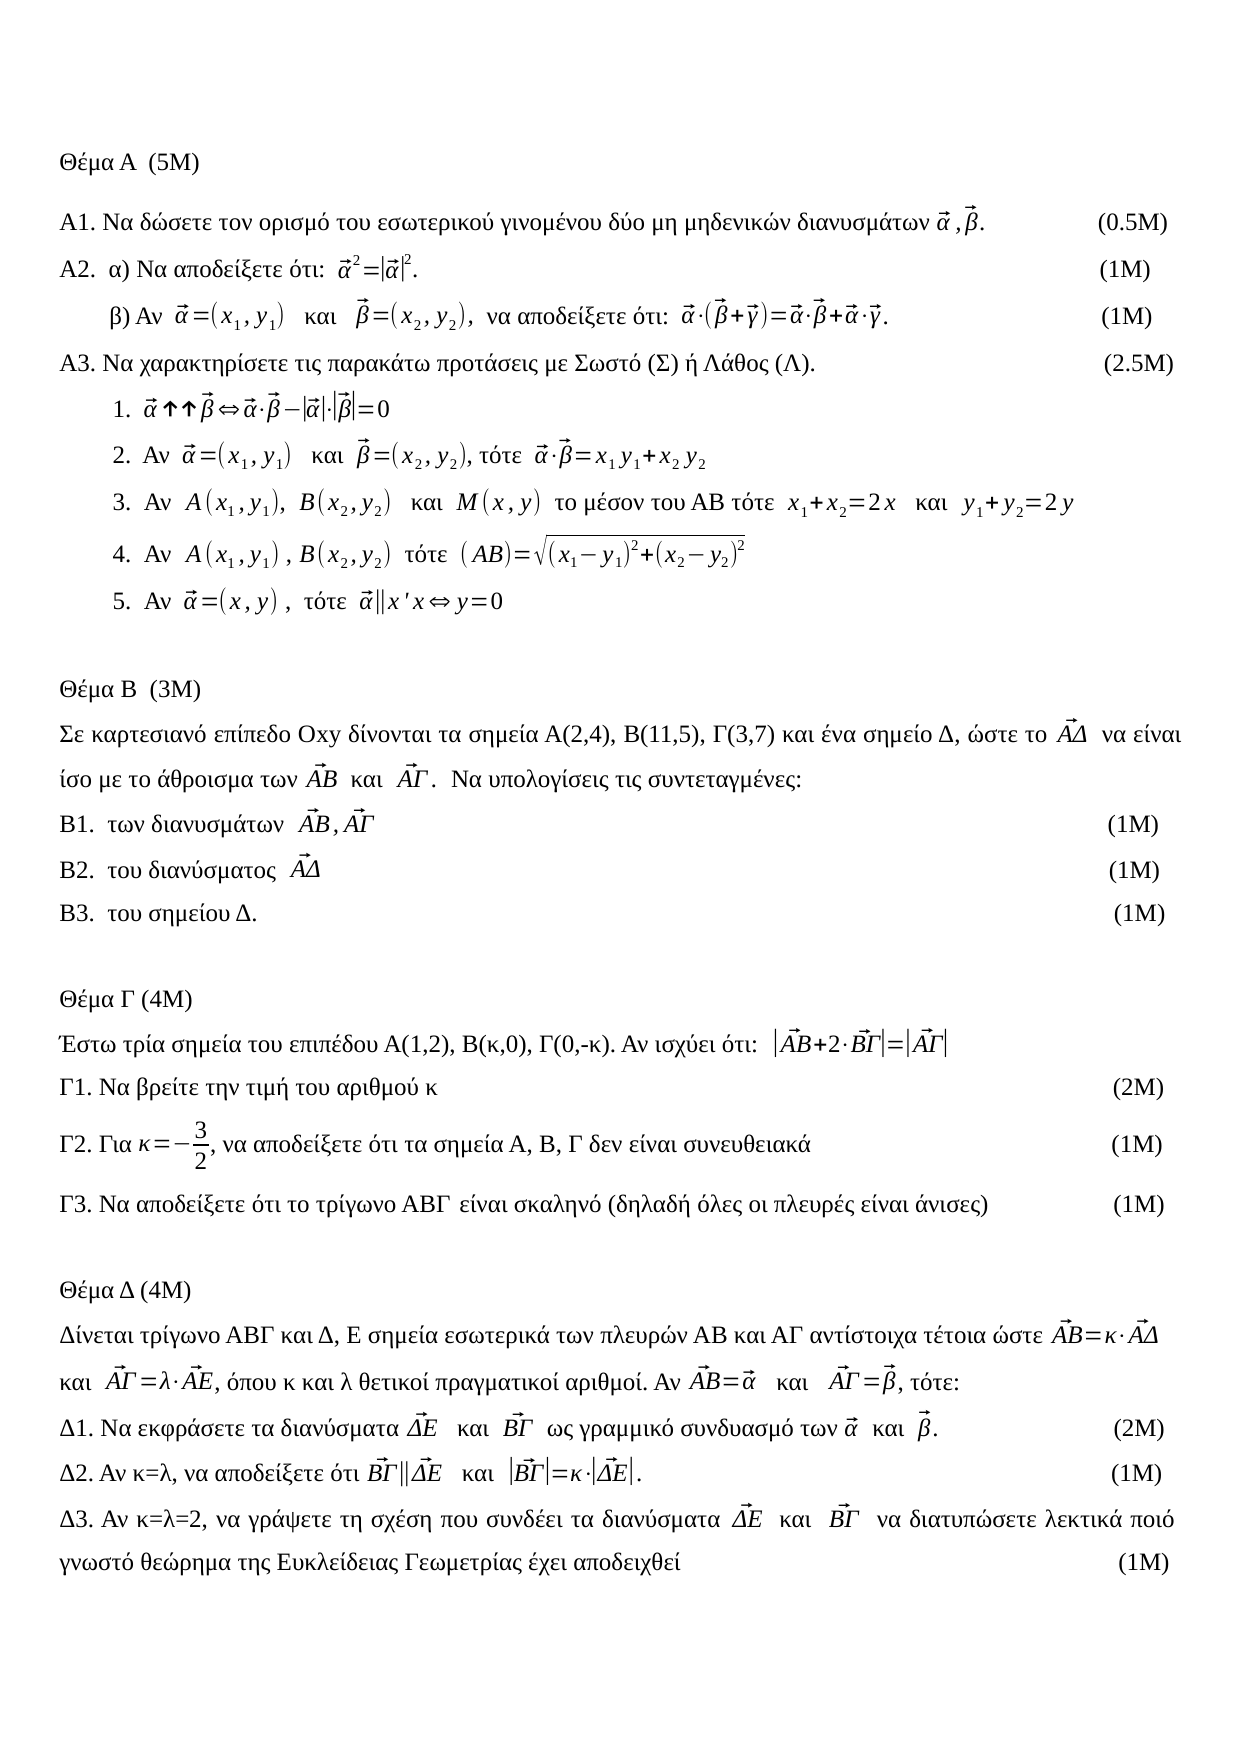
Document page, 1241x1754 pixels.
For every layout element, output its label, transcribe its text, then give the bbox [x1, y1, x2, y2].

text Θέμα Γ (4Μ) [59, 955, 1181, 984]
text Α2. α) Να αποδείξετε ότι: . (1Μ) [59, 222, 1181, 254]
text Γ2. Για , να αποδείξετε ότι τα σημεία Α, Β, Γ δεν είναι συνευθειακά (1M) [59, 1087, 1175, 1146]
text Γ3. Να αποδείξετε ότι το τρίγωνο ΑΒΓ είναι σκαληνό (δηλαδή όλες οι πλευρές είναι άνισες) (1Μ) [59, 1160, 1175, 1189]
text Δ2. Αν κ=λ, να αποδείξετε ότι και . (1Μ) [59, 1427, 1175, 1459]
text 4. Αν , τότε [112, 505, 1181, 543]
text Β2. του διανύσματος (1Μ) [59, 824, 1181, 855]
text β) Αν και να αποδείξετε ότι: . (1Μ) [59, 269, 1181, 304]
text Δίνεται τρίγωνο ΑΒΓ και Δ, Ε σημεία εσωτερικά των πλευρών ΑΒ και ΑΓ αντίστοιχα τέτοια ώστε [59, 1289, 1175, 1320]
text 1 [118, 1605, 1175, 1634]
text και , όπου κ και λ θετικοί πραγματικοί αριθμοί. Αν και , τότε: [59, 1335, 1175, 1367]
text 2. Αν και , τότε [112, 408, 1181, 444]
text Α3. Να χαρακτηρίσετε τις παρακάτω προτάσεις με Σωστό (Σ) ή Λάθος (Λ). (2.5M) [59, 319, 1181, 348]
text Σε καρτεσιανό επίπεδο Οxy δίνονται τα σημεία Α(2,4), Β(11,5), Γ(3,7) και ένα σημείο Δ, ώστε το να είναι ίσο με το άθροισμα των και Να υπολογίσεις τις συντεταγμένες: [59, 689, 1181, 764]
text 3. Αν , και το μέσον του ΑΒ τότε και [112, 458, 1181, 491]
text Έστω τρία σημεία του επιπέδου Α(1,2), Β(κ,0), Γ(0,-κ). Αν ισχύει ότι: [59, 998, 1175, 1029]
text Θέμα Α (5Μ) [59, 118, 1181, 147]
text 5. Αν , τότε [112, 557, 1181, 588]
text Θέμα Δ (4Μ) [59, 1246, 1175, 1275]
text Γ1. Να βρείτε την τιμή του αριθμού κ (2Μ) [59, 1044, 1175, 1072]
text Β3. του σημείου Δ. (1Μ) [59, 869, 1181, 898]
text Δ1. Να εκφράσετε τα διανύσματα και ως γραμμικό συνδυασμό των και . (2Μ) [59, 1381, 1175, 1413]
text Α1. Να δώσετε τον ορισμό του εσωτερικού γινομένου δύο μη μηδενικών διανυσμάτων . (0.5Μ) [59, 176, 1181, 207]
text Θέμα Β (3Μ) [59, 646, 1181, 674]
text Β1. των διανυσμάτων (1Μ) [59, 779, 1181, 809]
text 1. [112, 362, 1181, 394]
text Δ3. Αν κ=λ=2, να γράψετε τη σχέση που συνδέει τα διανύσματα και να διατυπώσετε λεκτικά ποιό γνωστό θεώρημα της Ευκλείδειας Γεωμετρίας έχει αποδειχθεί (1Μ) [59, 1473, 1175, 1547]
